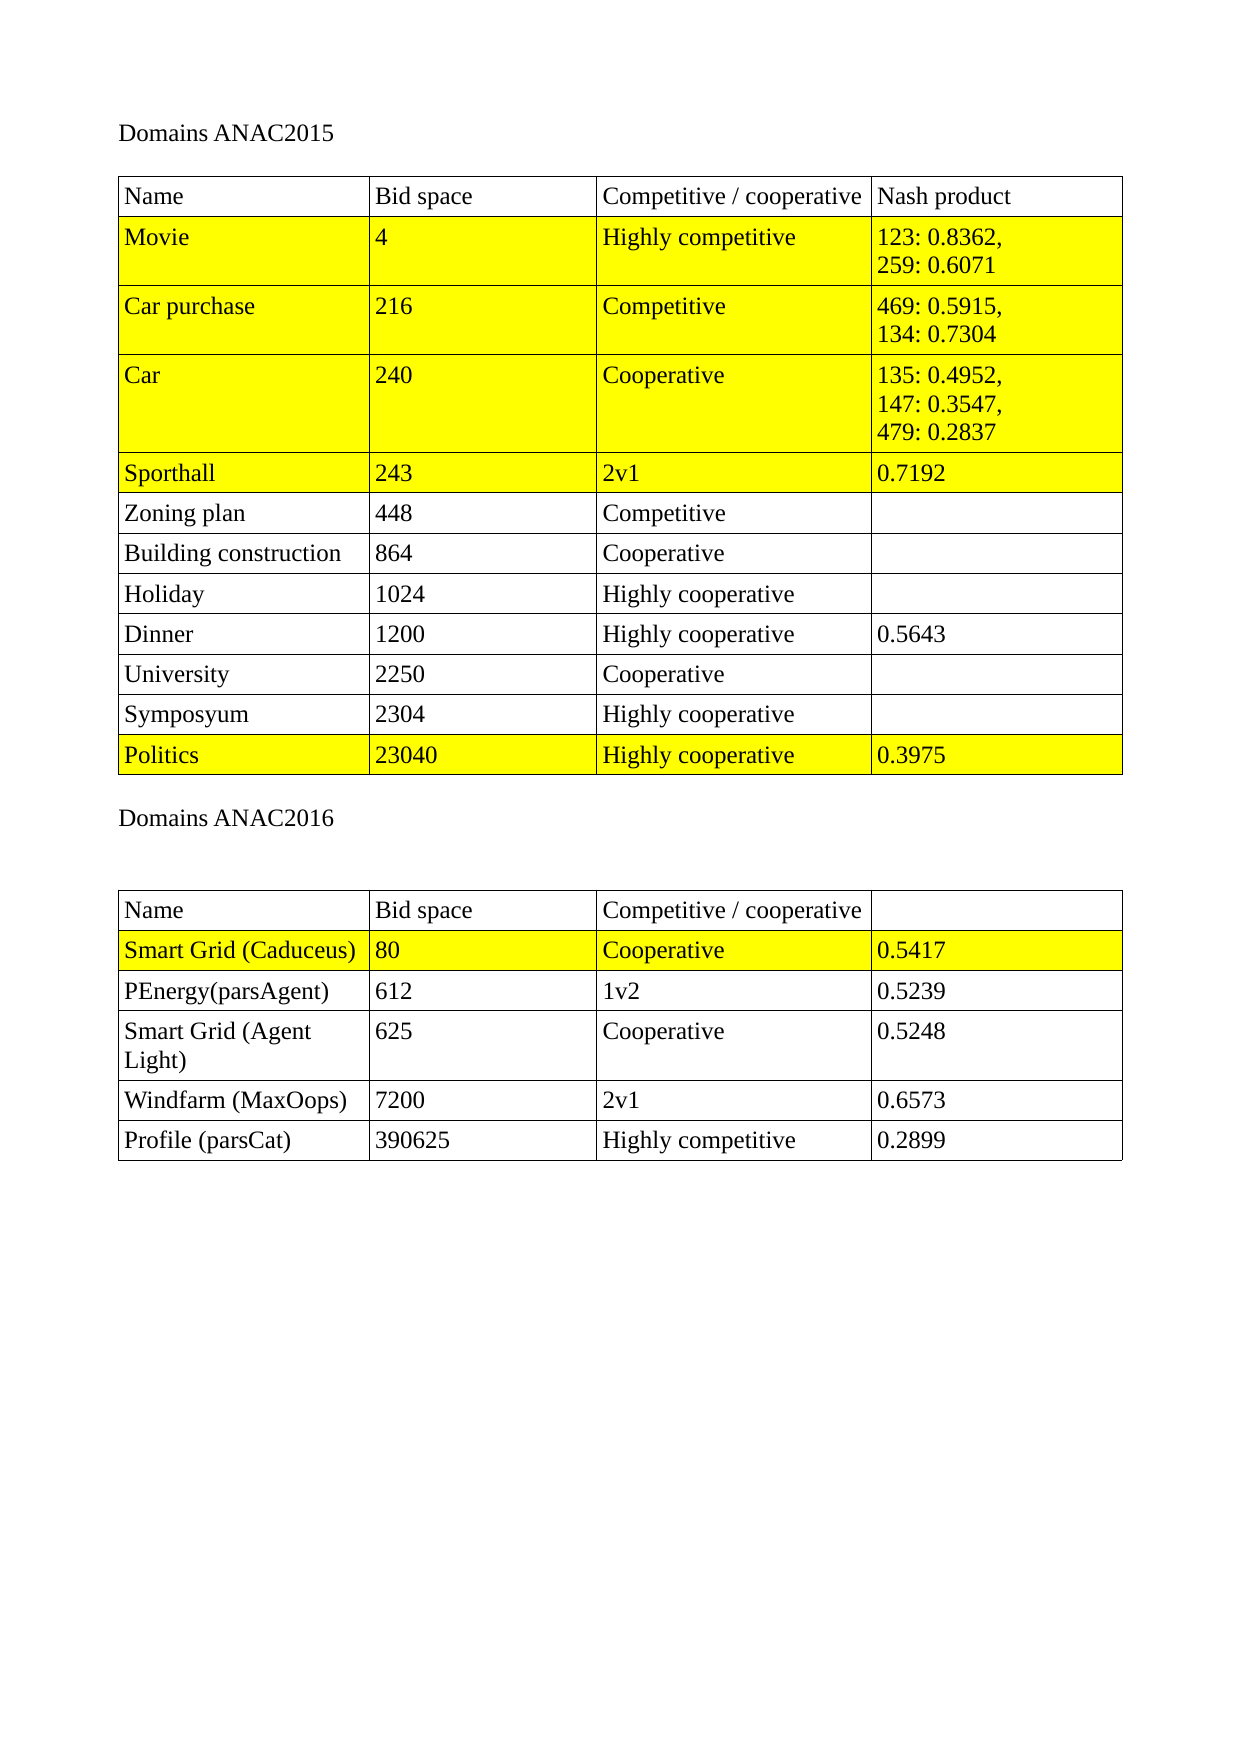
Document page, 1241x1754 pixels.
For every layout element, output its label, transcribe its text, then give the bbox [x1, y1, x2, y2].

table_cell 135: 0.4952, 147: 0.3547, 479: 0.2837 [872, 355, 1122, 452]
table_cell 0.3975 [872, 735, 1122, 774]
table_cell Cooperative [597, 355, 871, 452]
table_cell 0.6573 [872, 1081, 1122, 1120]
table_cell 7200 [370, 1081, 596, 1120]
table_header Nash product [872, 177, 1122, 216]
table_cell Movie [119, 217, 369, 285]
table_header Name [119, 891, 369, 930]
table_cell 1200 [370, 614, 596, 653]
table_cell 625 [370, 1011, 596, 1079]
table_cell 2v1 [597, 453, 871, 492]
table_cell 612 [370, 971, 596, 1010]
text Domains ANAC2016 [118, 803, 1122, 832]
table_cell 4 [370, 217, 596, 285]
table_cell 2250 [370, 655, 596, 694]
table_cell Highly cooperative [597, 574, 871, 613]
table_cell 0.7192 [872, 453, 1122, 492]
table_cell Cooperative [597, 1011, 871, 1079]
table_cell Sporthall [119, 453, 369, 492]
table_cell Highly cooperative [597, 735, 871, 774]
table_cell 469: 0.5915, 134: 0.7304 [872, 286, 1122, 354]
table_cell 23040 [370, 735, 596, 774]
table_cell [872, 655, 1122, 694]
table_cell PEnergy(parsAgent) [119, 971, 369, 1010]
table_cell Highly cooperative [597, 695, 871, 734]
table_header [872, 891, 1122, 930]
table_cell 243 [370, 453, 596, 492]
table_cell Cooperative [597, 931, 871, 970]
table_header Competitive / cooperative [597, 177, 871, 216]
table_cell 864 [370, 534, 596, 573]
table_cell 2304 [370, 695, 596, 734]
table_cell Smart Grid (Agent Light) [119, 1011, 369, 1079]
table_cell [872, 574, 1122, 613]
table_cell Profile (parsCat) [119, 1121, 369, 1160]
table_cell 240 [370, 355, 596, 452]
table_header Bid space [370, 891, 596, 930]
text Domains ANAC2015 [118, 118, 1122, 147]
table_cell Smart Grid (Caduceus) [119, 931, 369, 970]
table_cell Holiday [119, 574, 369, 613]
table_cell Highly competitive [597, 1121, 871, 1160]
table_cell 1v2 [597, 971, 871, 1010]
table_cell 448 [370, 493, 596, 532]
table_cell 80 [370, 931, 596, 970]
table_cell 1024 [370, 574, 596, 613]
table_cell University [119, 655, 369, 694]
table_cell [872, 493, 1122, 532]
table_cell Competitive [597, 286, 871, 354]
table_cell Symposyum [119, 695, 369, 734]
table_cell Building construction [119, 534, 369, 573]
table_cell Car [119, 355, 369, 452]
table_cell Cooperative [597, 534, 871, 573]
table_cell Competitive [597, 493, 871, 532]
table_cell Cooperative [597, 655, 871, 694]
table_cell Zoning plan [119, 493, 369, 532]
table_cell 0.2899 [872, 1121, 1122, 1160]
table_cell [872, 695, 1122, 734]
table_cell 2v1 [597, 1081, 871, 1120]
table_cell Politics [119, 735, 369, 774]
table_cell 0.5248 [872, 1011, 1122, 1079]
table_cell 0.5239 [872, 971, 1122, 1010]
table_cell Car purchase [119, 286, 369, 354]
table_cell 390625 [370, 1121, 596, 1160]
table_header Bid space [370, 177, 596, 216]
table_cell Windfarm (MaxOops) [119, 1081, 369, 1120]
table_cell [872, 534, 1122, 573]
table_cell 123: 0.8362, 259: 0.6071 [872, 217, 1122, 285]
table_cell 216 [370, 286, 596, 354]
table_cell Highly cooperative [597, 614, 871, 653]
table_cell 0.5643 [872, 614, 1122, 653]
table_cell Highly competitive [597, 217, 871, 285]
table_header Competitive / cooperative [597, 891, 871, 930]
table_header Name [119, 177, 369, 216]
table_cell Dinner [119, 614, 369, 653]
table_cell 0.5417 [872, 931, 1122, 970]
